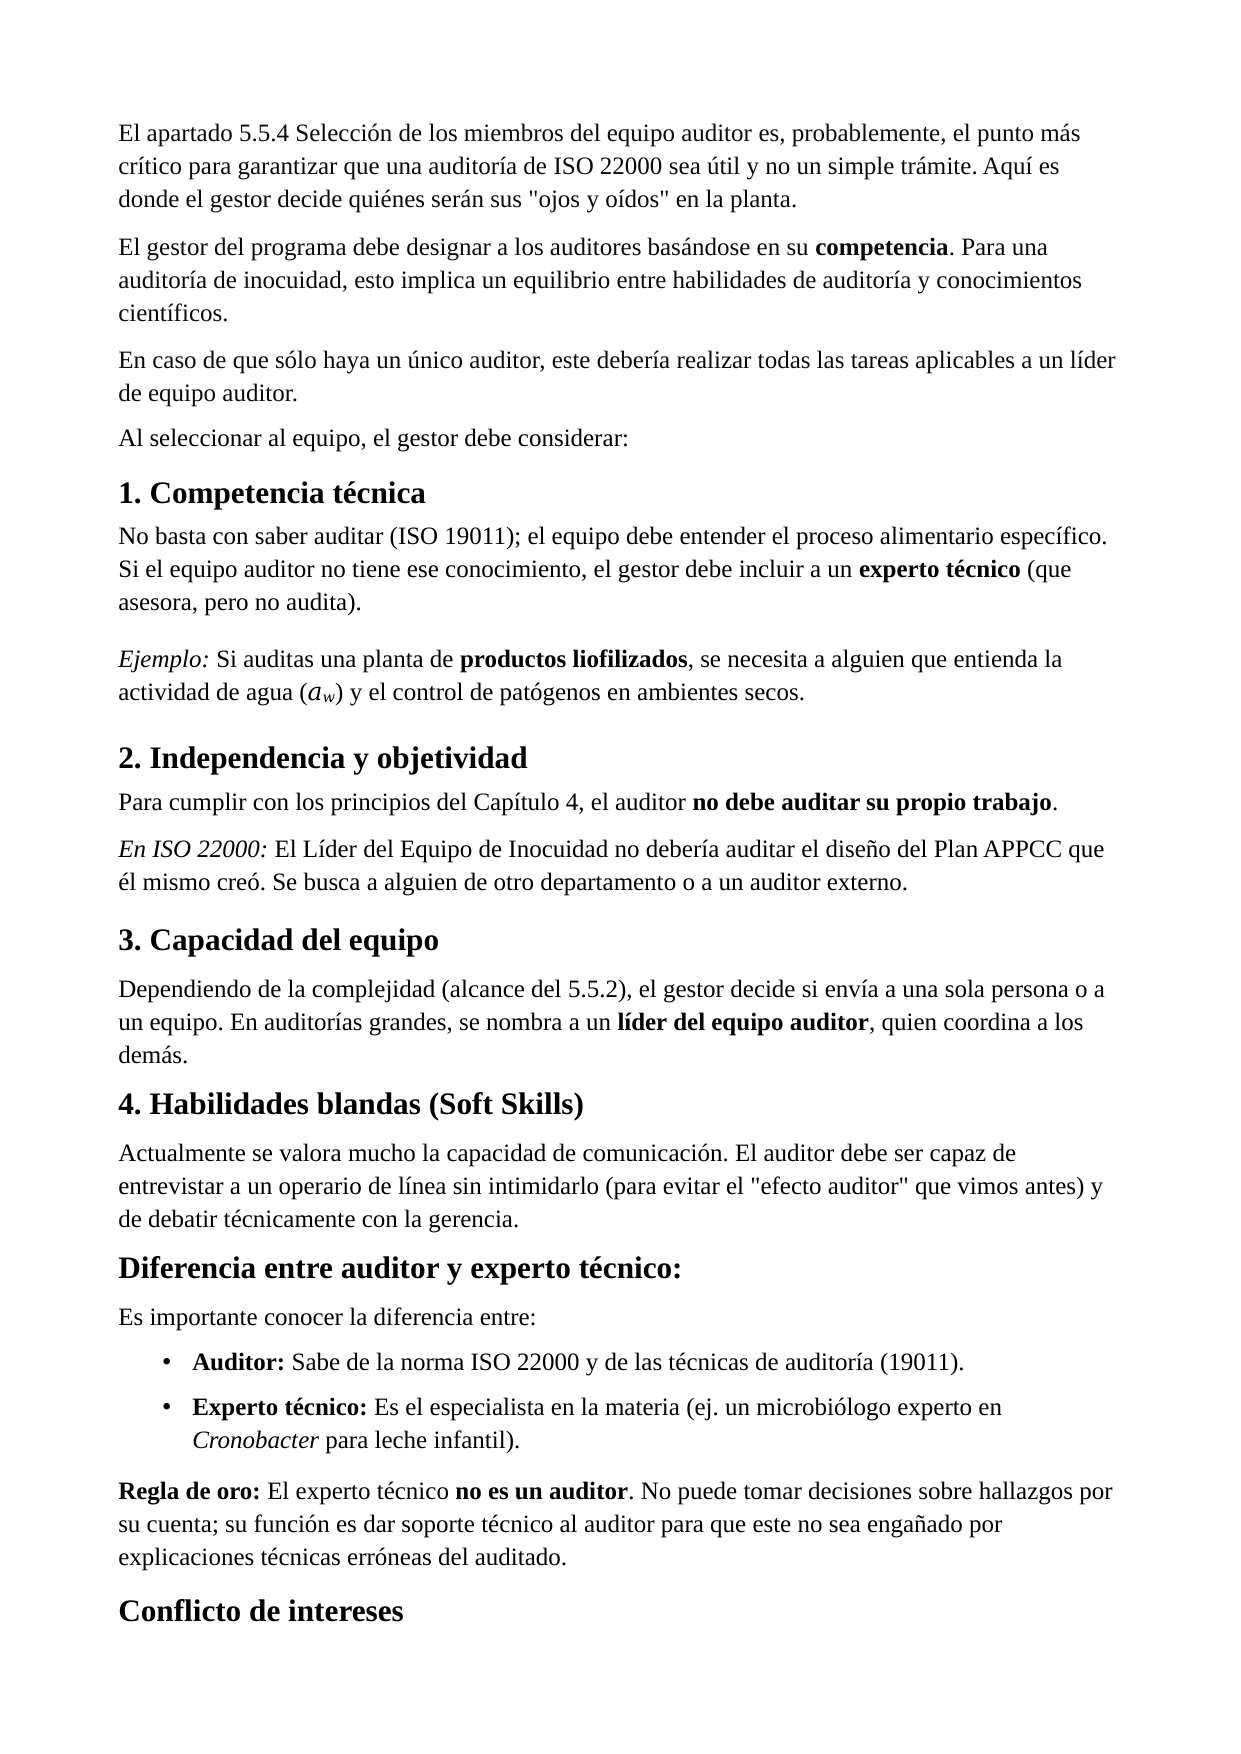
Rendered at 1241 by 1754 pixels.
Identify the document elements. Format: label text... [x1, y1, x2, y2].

text Actualmente se valora mucho la capacidad de comunicación. El auditor debe ser capaz de entrevistar a un operario de línea sin intimidarlo (para evitar el "efecto auditor" que vimos antes) y de debatir técnicamente con la gerencia. [118, 1138, 1122, 1233]
text Al seleccionar al equipo, el gestor debe considerar: [118, 423, 1122, 452]
text No basta con saber auditar (ISO 19011); el equipo debe entender el proceso alimentario específico. Si el equipo auditor no tiene ese conocimiento, el gestor debe incluir a un experto técnico (que asesora, pero no audita). [118, 521, 1122, 616]
text Regla de oro: El experto técnico no es un auditor. No puede tomar decisiones sobre hallazgos por su cuenta; su función es dar soporte técnico al auditor para que este no sea engañado por explicaciones técnicas erróneas del auditado. [118, 1476, 1122, 1571]
text 2. Independencia y objetividad [118, 739, 1122, 775]
text Conflicto de intereses [118, 1593, 1122, 1628]
text Para cumplir con los principios del Capítulo 4, el auditor no debe auditar su propio trabajo. [118, 787, 1122, 815]
text En caso de que sólo haya un único auditor, este debería realizar todas las tareas aplicables a un líder de equipo auditor. [118, 345, 1122, 407]
text 4. Habilidades blandas (Soft Skills) [118, 1085, 1122, 1121]
text 1. Competencia técnica [118, 474, 1122, 510]
list Experto técnico: Es el especialista en la materia (ej. un microbiólogo experto en Cronobacter para leche infantil). [162, 1392, 1122, 1454]
text Ejemplo: Si auditas una planta de productos liofilizados, se necesita a alguien que entienda la actividad de agua (𝑎𝑤) y el control de patógenos en ambientes secos. [118, 644, 1122, 706]
text El apartado 5.5.4 Selección de los miembros del equipo auditor es, probablemente, el punto más crítico para garantizar que una auditoría de ISO 22000 sea útil y no un simple trámite. Aquí es donde el gestor decide quiénes serán sus "ojos y oídos" en la planta. [118, 118, 1122, 213]
text El gestor del programa debe designar a los auditores basándose en su competencia. Para una auditoría de inocuidad, esto implica un equilibrio entre habilidades de auditoría y conocimientos científicos. [118, 232, 1122, 327]
list Auditor: Sabe de la norma ISO 22000 y de las técnicas de auditoría (19011). [162, 1347, 1122, 1376]
text En ISO 22000: El Líder del Equipo de Inocuidad no debería auditar el diseño del Plan APPCC que él mismo creó. Se busca a alguien de otro departamento o a un auditor externo. [118, 834, 1122, 896]
text Dependiendo de la complejidad (alcance del 5.5.2), el gestor decide si envía a una sola persona o a un equipo. En auditorías grandes, se nombra a un líder del equipo auditor, quien coordina a los demás. [118, 974, 1122, 1069]
text Es importante conocer la diferencia entre: [118, 1302, 1122, 1331]
text 3. Capacidad del equipo [118, 921, 1122, 957]
text Diferencia entre auditor y experto técnico: [118, 1249, 1122, 1285]
